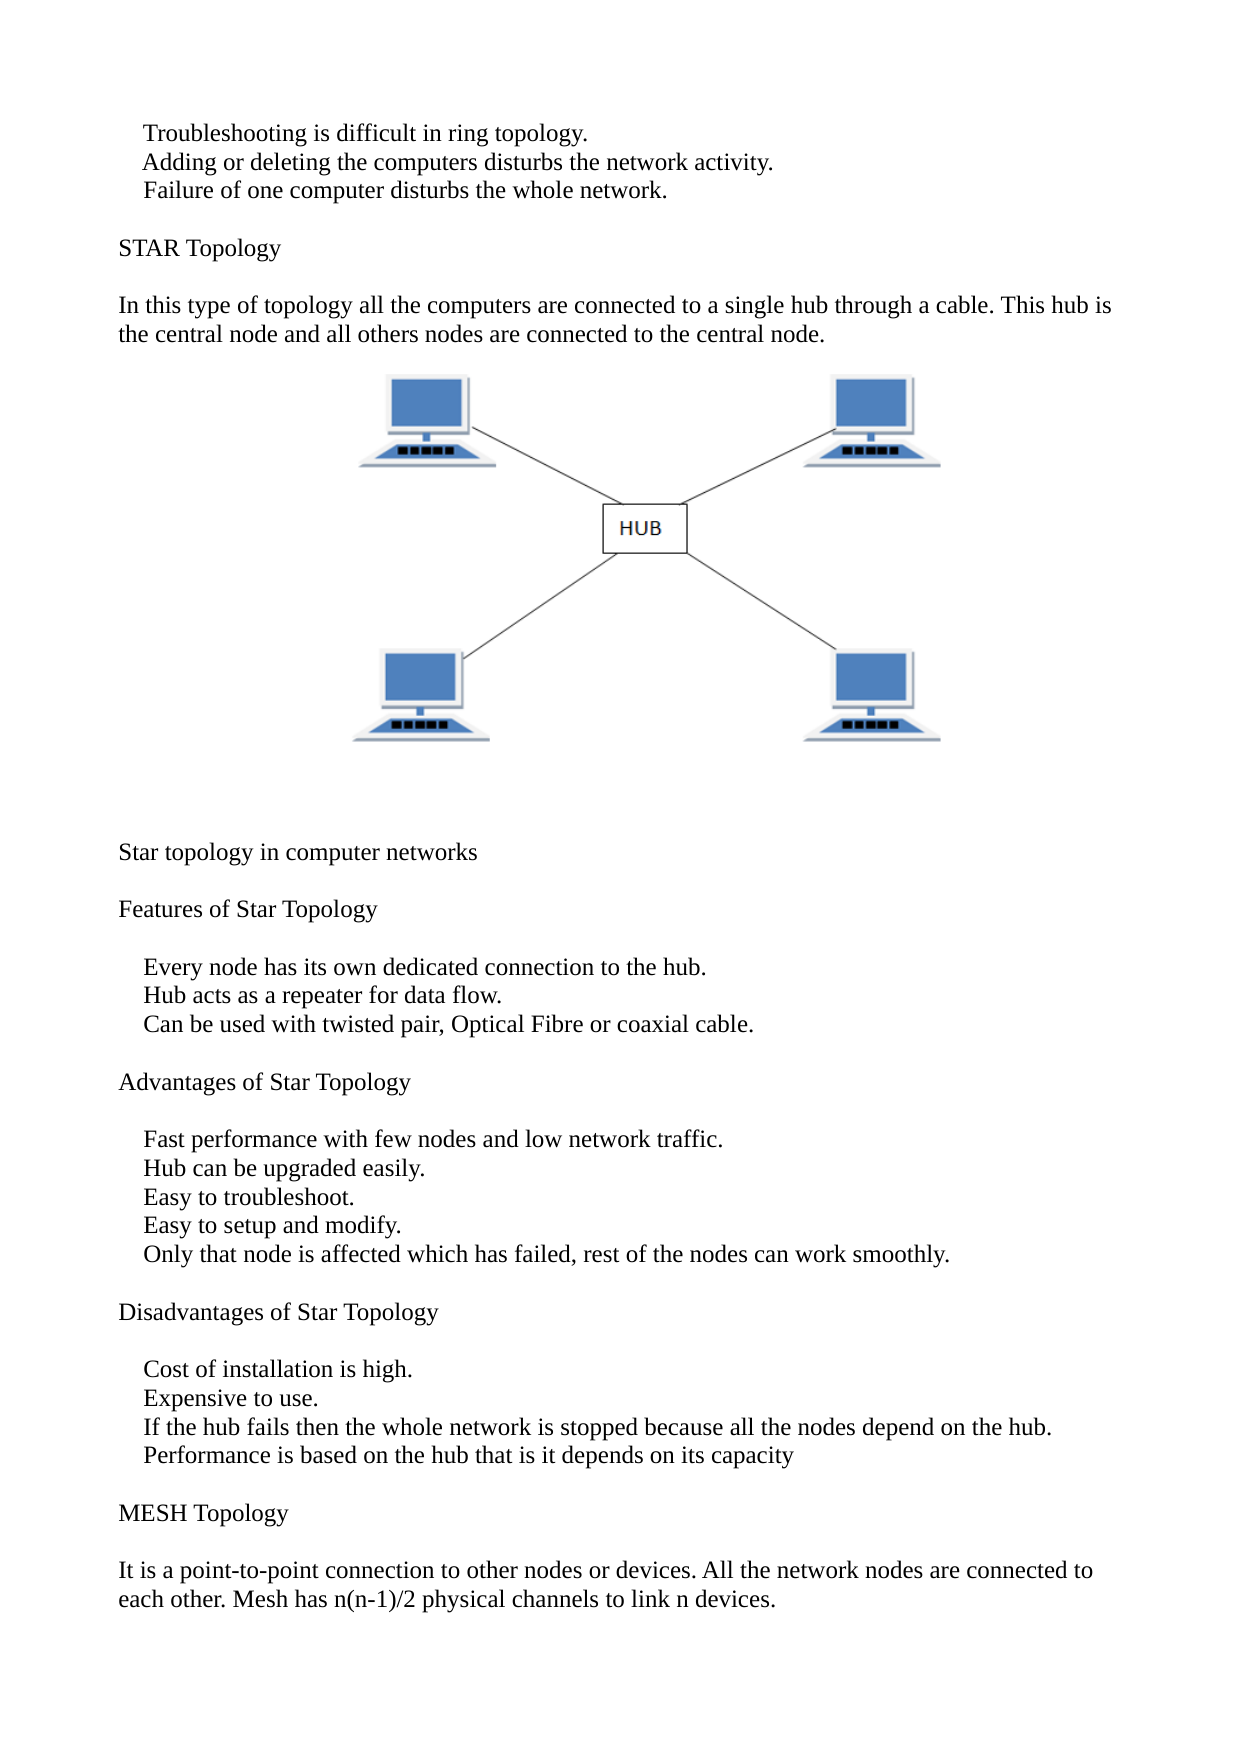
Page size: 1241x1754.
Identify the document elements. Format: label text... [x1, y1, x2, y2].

text Can be used with twisted pair, Optical Fibre or coaxial cable. [118, 1009, 1122, 1038]
text Failure of one computer disturbs the whole network. [118, 176, 1122, 204]
text If the hub fails then the whole network is stopped because all the nodes depend on the hub. [118, 1412, 1122, 1441]
text Adding or deleting the computers disturbs the network activity. [118, 147, 1122, 176]
text Cost of installation is high. [118, 1354, 1122, 1383]
text Easy to troubleshoot. [118, 1182, 1122, 1211]
text MESH Topology [118, 1498, 1122, 1527]
text Every node has its own dedicated connection to the hub. [118, 952, 1122, 981]
text Hub can be upgraded easily. [118, 1153, 1122, 1182]
text Fast performance with few nodes and low network traffic. [118, 1124, 1122, 1153]
picture [242, 360, 962, 772]
text Only that node is affected which has failed, rest of the nodes can work smoothly. [118, 1239, 1122, 1268]
text Disadvantages of Star Topology [118, 1297, 1122, 1326]
text Expensive to use. [118, 1383, 1122, 1412]
text Advantages of Star Topology [118, 1067, 1122, 1096]
text Star topology in computer networks [118, 837, 1122, 866]
text STAR Topology [118, 233, 1122, 262]
text Hub acts as a repeater for data flow. [118, 981, 1122, 1009]
text Troubleshooting is difficult in ring topology. [118, 118, 1122, 147]
text It is a point-to-point connection to other nodes or devices. All the network nodes are connected to each other. Mesh has n(n-1)/2 physical channels to link n devices. [118, 1556, 1122, 1613]
text Easy to setup and modify. [118, 1211, 1122, 1239]
text Performance is based on the hub that is it depends on its capacity [118, 1441, 1122, 1469]
text Features of Star Topology [118, 894, 1122, 923]
text In this type of topology all the computers are connected to a single hub through a cable. This hub is the central node and all others nodes are connected to the central node. [118, 291, 1122, 348]
